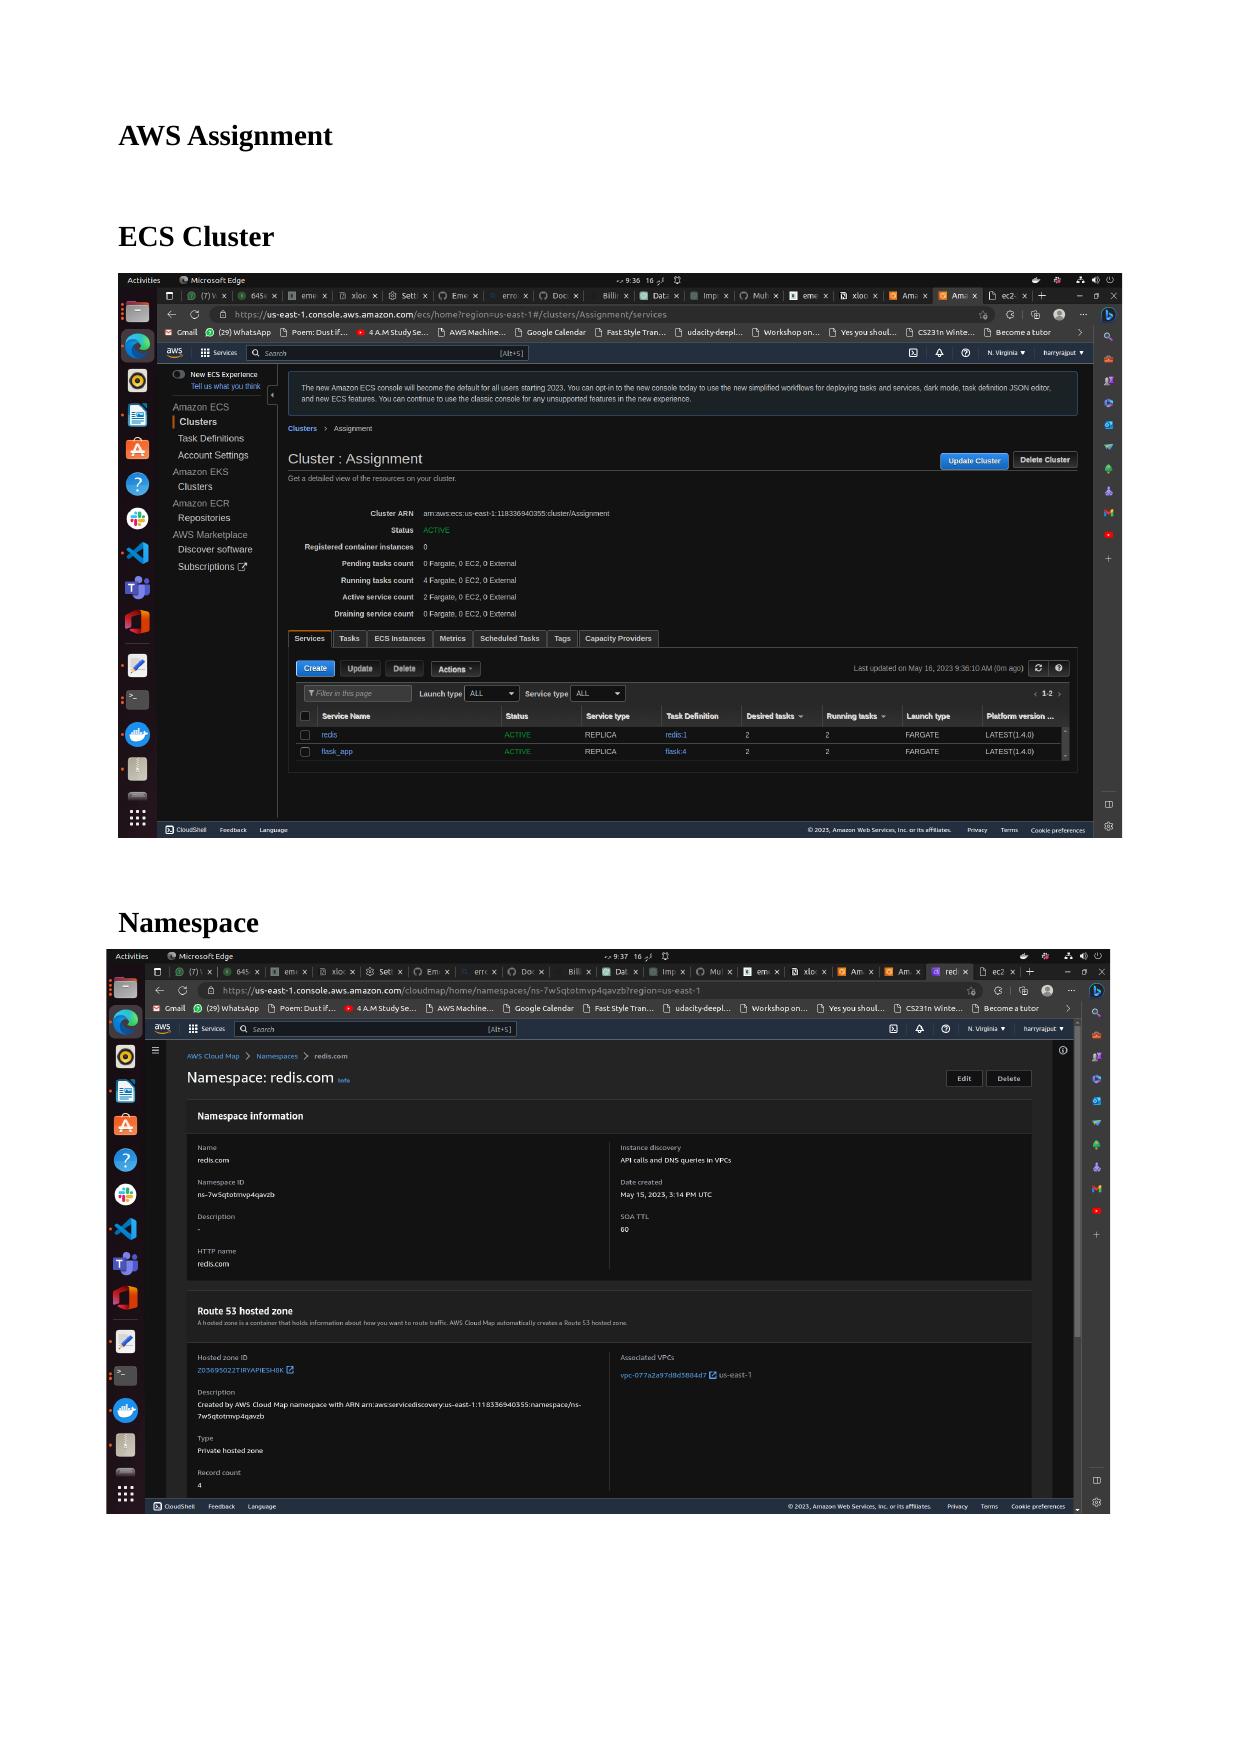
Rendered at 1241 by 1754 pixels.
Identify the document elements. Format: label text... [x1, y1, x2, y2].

picture [106, 949, 1111, 1514]
text AWS Assignment [118, 118, 1122, 152]
text ECS Cluster [118, 219, 1122, 252]
picture [118, 273, 1123, 838]
text Namespace [118, 905, 1122, 939]
